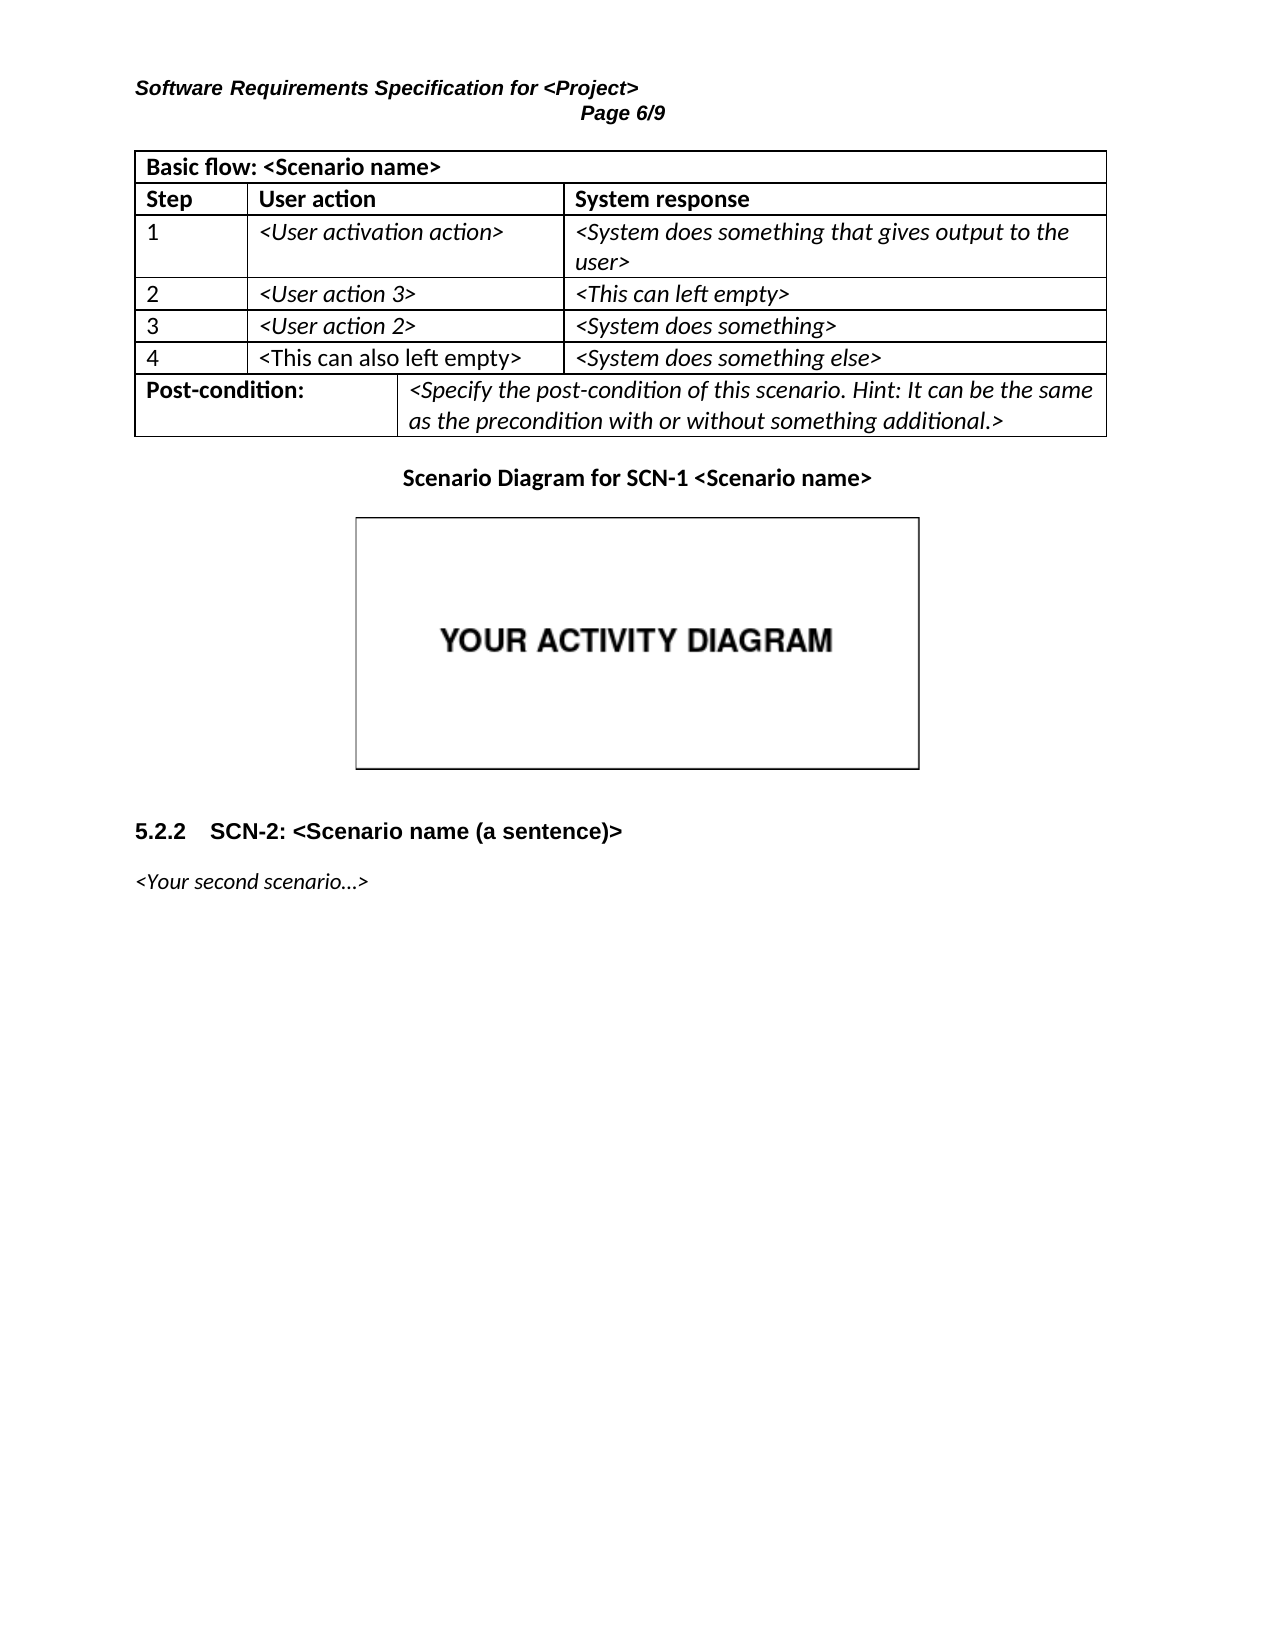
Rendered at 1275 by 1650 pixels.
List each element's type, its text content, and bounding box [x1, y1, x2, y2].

text <Your second scenario…> [135, 869, 1140, 894]
table_cell Step [136, 184, 247, 214]
table_cell <Specify the post-condition of this scenario. Hint: It can be the same as the precondition with or without something additional.> [398, 375, 1106, 436]
table_cell <System does something else> [565, 343, 1106, 373]
table_cell <System does something that gives output to the user> [565, 216, 1106, 277]
table_cell <User action 2> [248, 311, 563, 341]
table_cell <System does something> [565, 311, 1106, 341]
table_cell 1 [136, 216, 247, 277]
table_cell 2 [136, 278, 247, 309]
table_header Basic flow: <Scenario name> [136, 152, 1106, 182]
table_cell <User action 3> [248, 278, 563, 309]
table_cell Post-condition: [136, 375, 397, 436]
subtitle Scenario Diagram for SCN-1 <Scenario name> [135, 462, 1140, 493]
table_cell <This can also left empty> [248, 343, 563, 373]
table_cell 4 [136, 343, 247, 373]
subtitle SCN-2: <Scenario name (a sentence)> [135, 819, 1140, 844]
picture [355, 517, 920, 770]
table_cell System response [565, 184, 1106, 214]
table_cell User action [248, 184, 563, 214]
table_cell <This can left empty> [565, 278, 1106, 309]
table_cell <User activation action> [248, 216, 563, 277]
table_cell 3 [136, 311, 247, 341]
